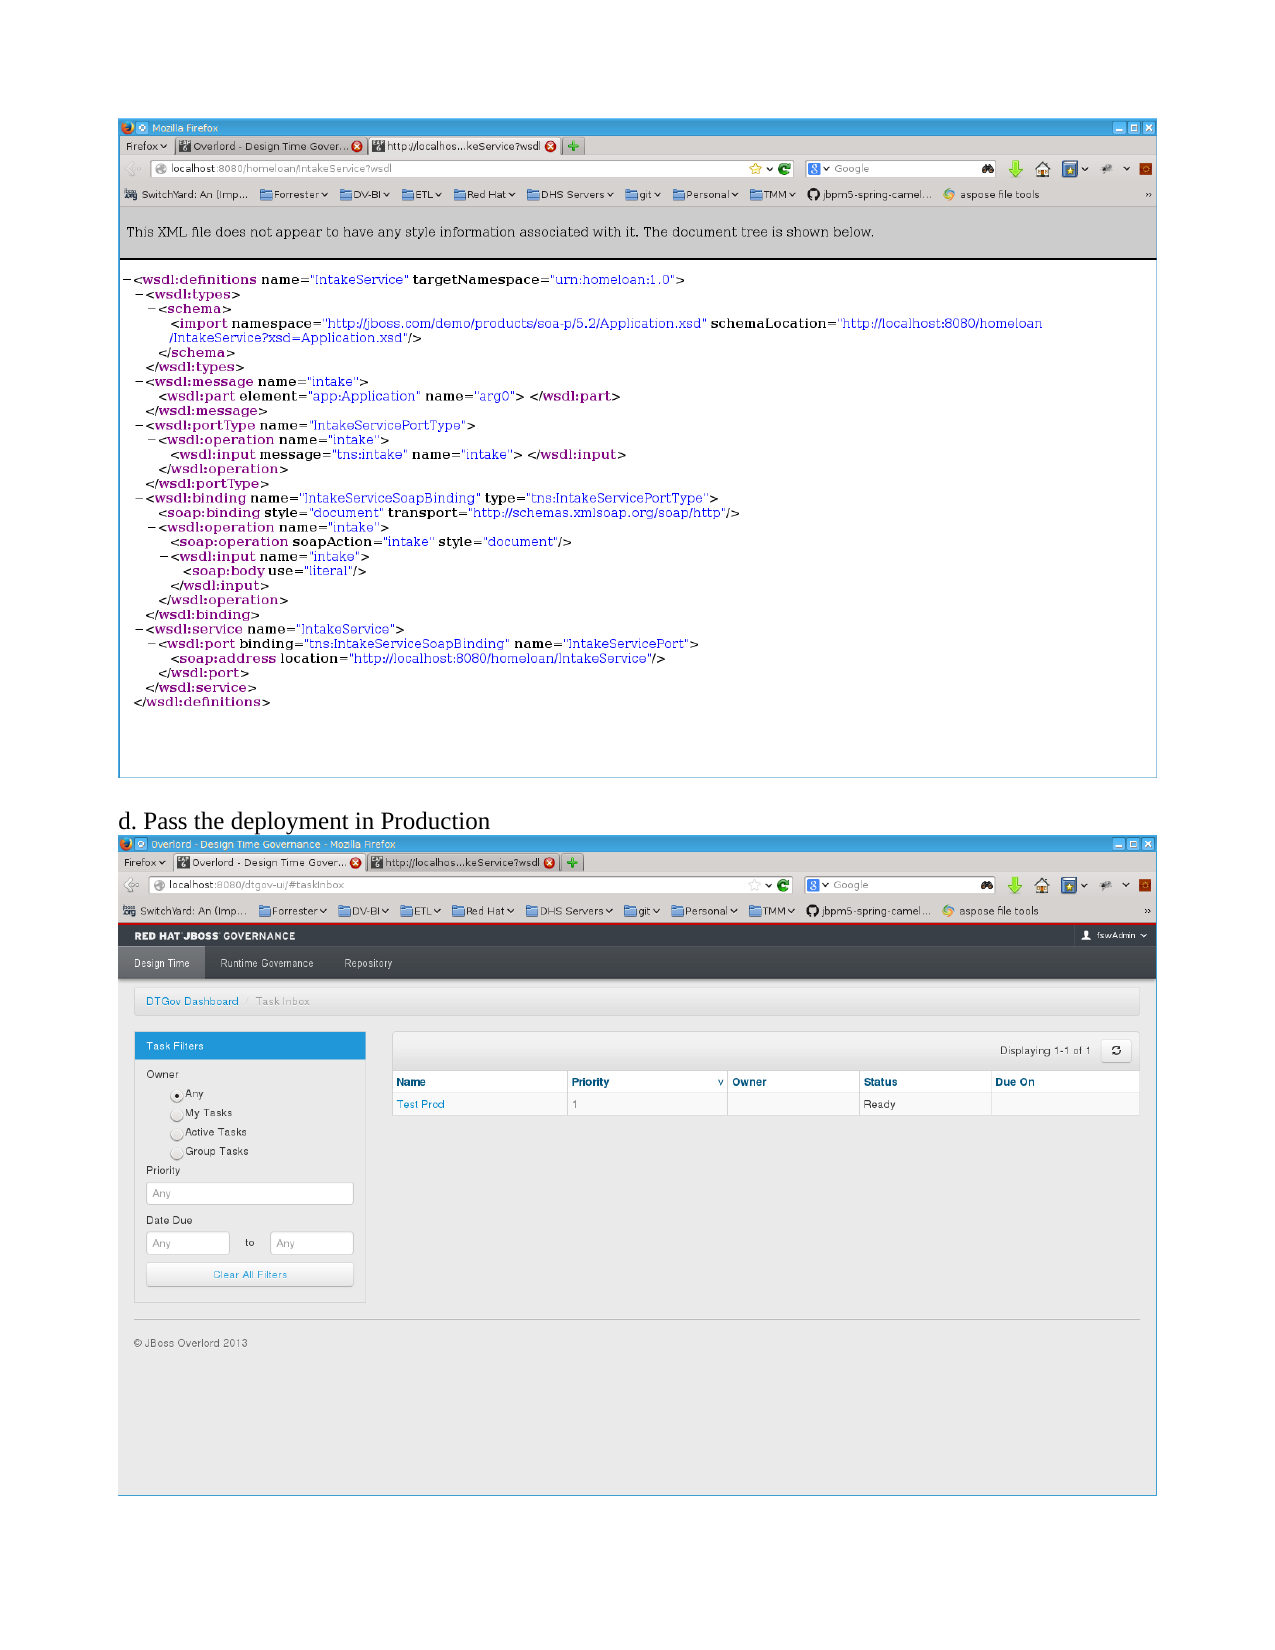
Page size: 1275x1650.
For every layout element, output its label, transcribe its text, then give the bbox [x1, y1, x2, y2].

picture [118, 835, 1157, 1496]
text d. Pass the deployment in Production [118, 806, 1157, 835]
picture [118, 118, 1157, 778]
